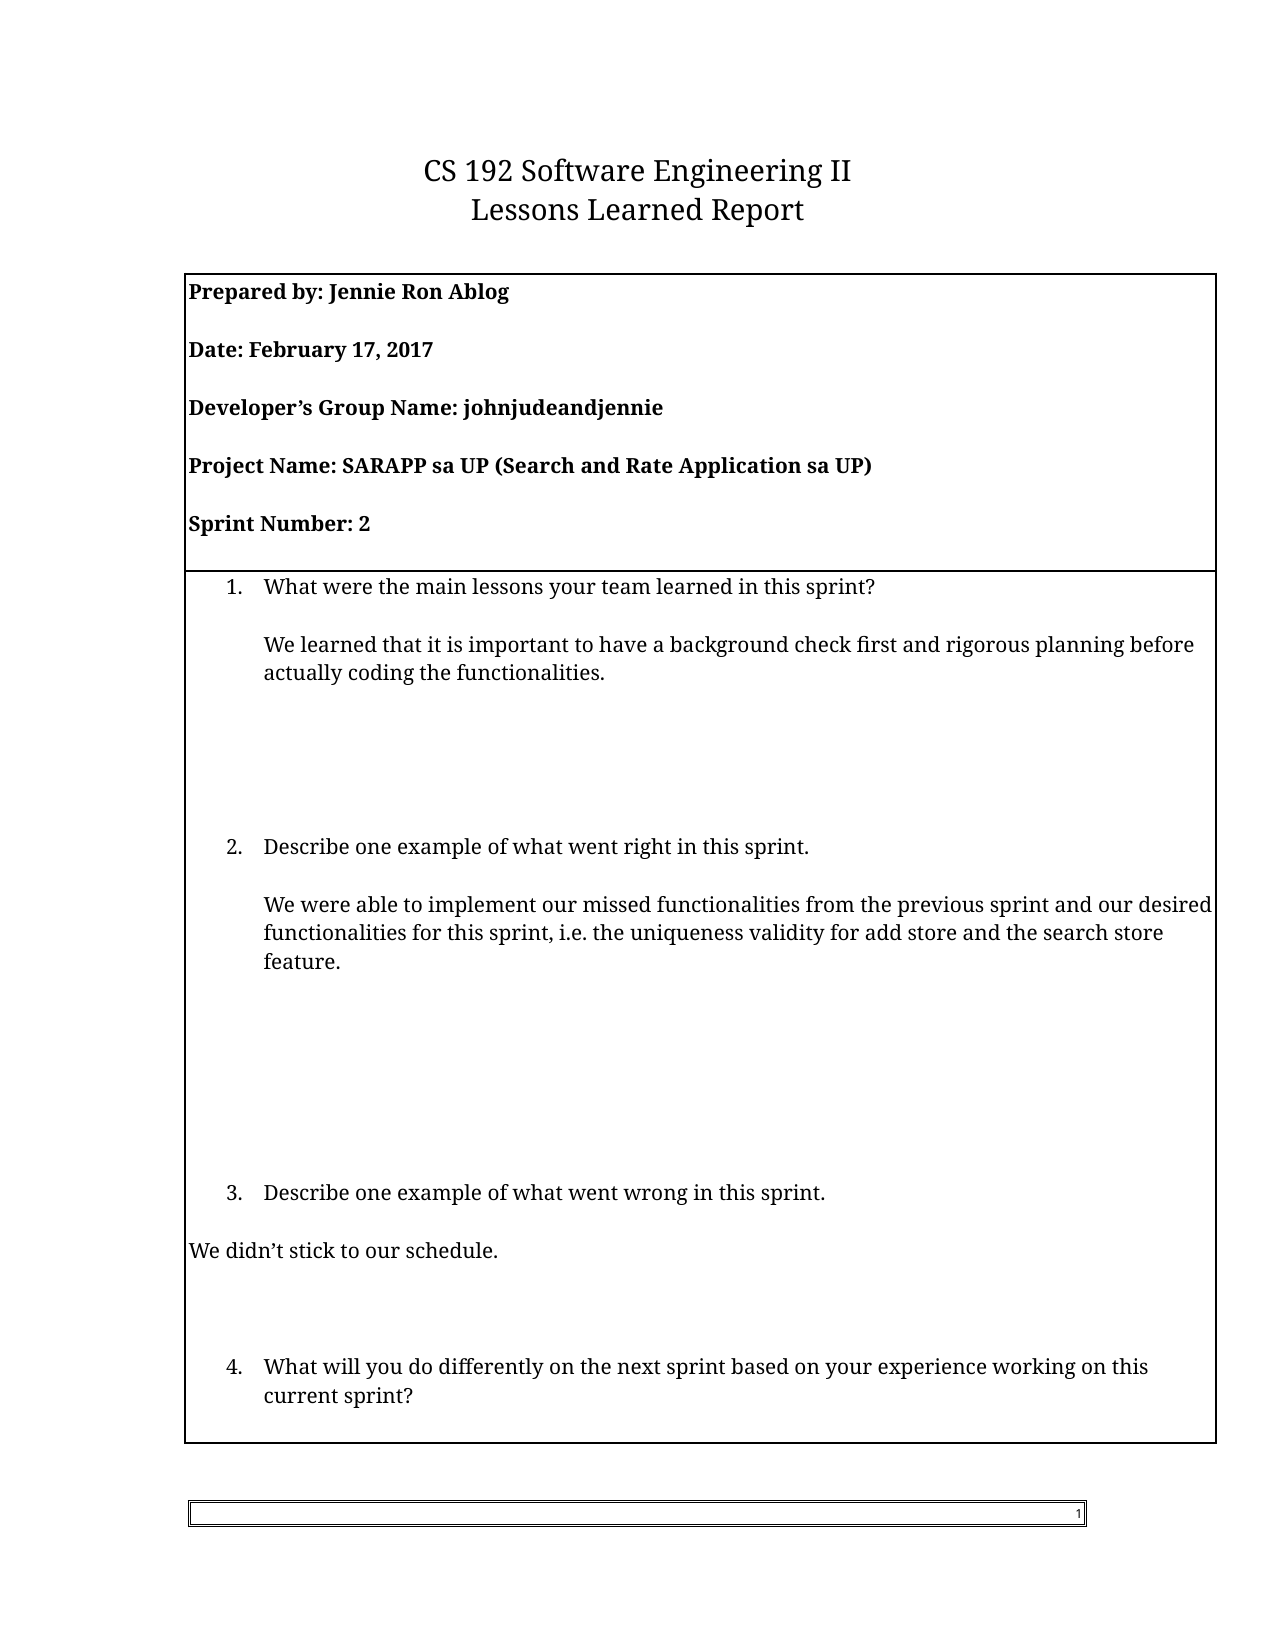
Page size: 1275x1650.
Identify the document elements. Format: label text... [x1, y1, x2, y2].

text Lessons Learned Report [187, 190, 1087, 229]
table_cell What were the main lessons your team learned in this sprint? We learned that it is important to have a background check first and rigorous planning before actually coding the functionalities. Describe one example of what went right in this sprint. We were able to implement our missed functionalities from the previous sprint and our desired functionalities for this sprint, i.e. the uniqueness validity for add store and the search store feature. Describe one example of what went wrong in this sprint. We didn’t stick to our schedule. What will you do differently on the next sprint based on your experience working on this current sprint? [186, 572, 1215, 1442]
table_header Prepared by: Jennie Ron Ablog Date: February 17, 2017 Developer’s Group Name: johnjudeandjennie Project Name: SARAPP sa UP (Search and Rate Application sa UP) Sprint Number: 2 [186, 275, 1215, 570]
text CS 192 Software Engineering II [187, 150, 1087, 190]
